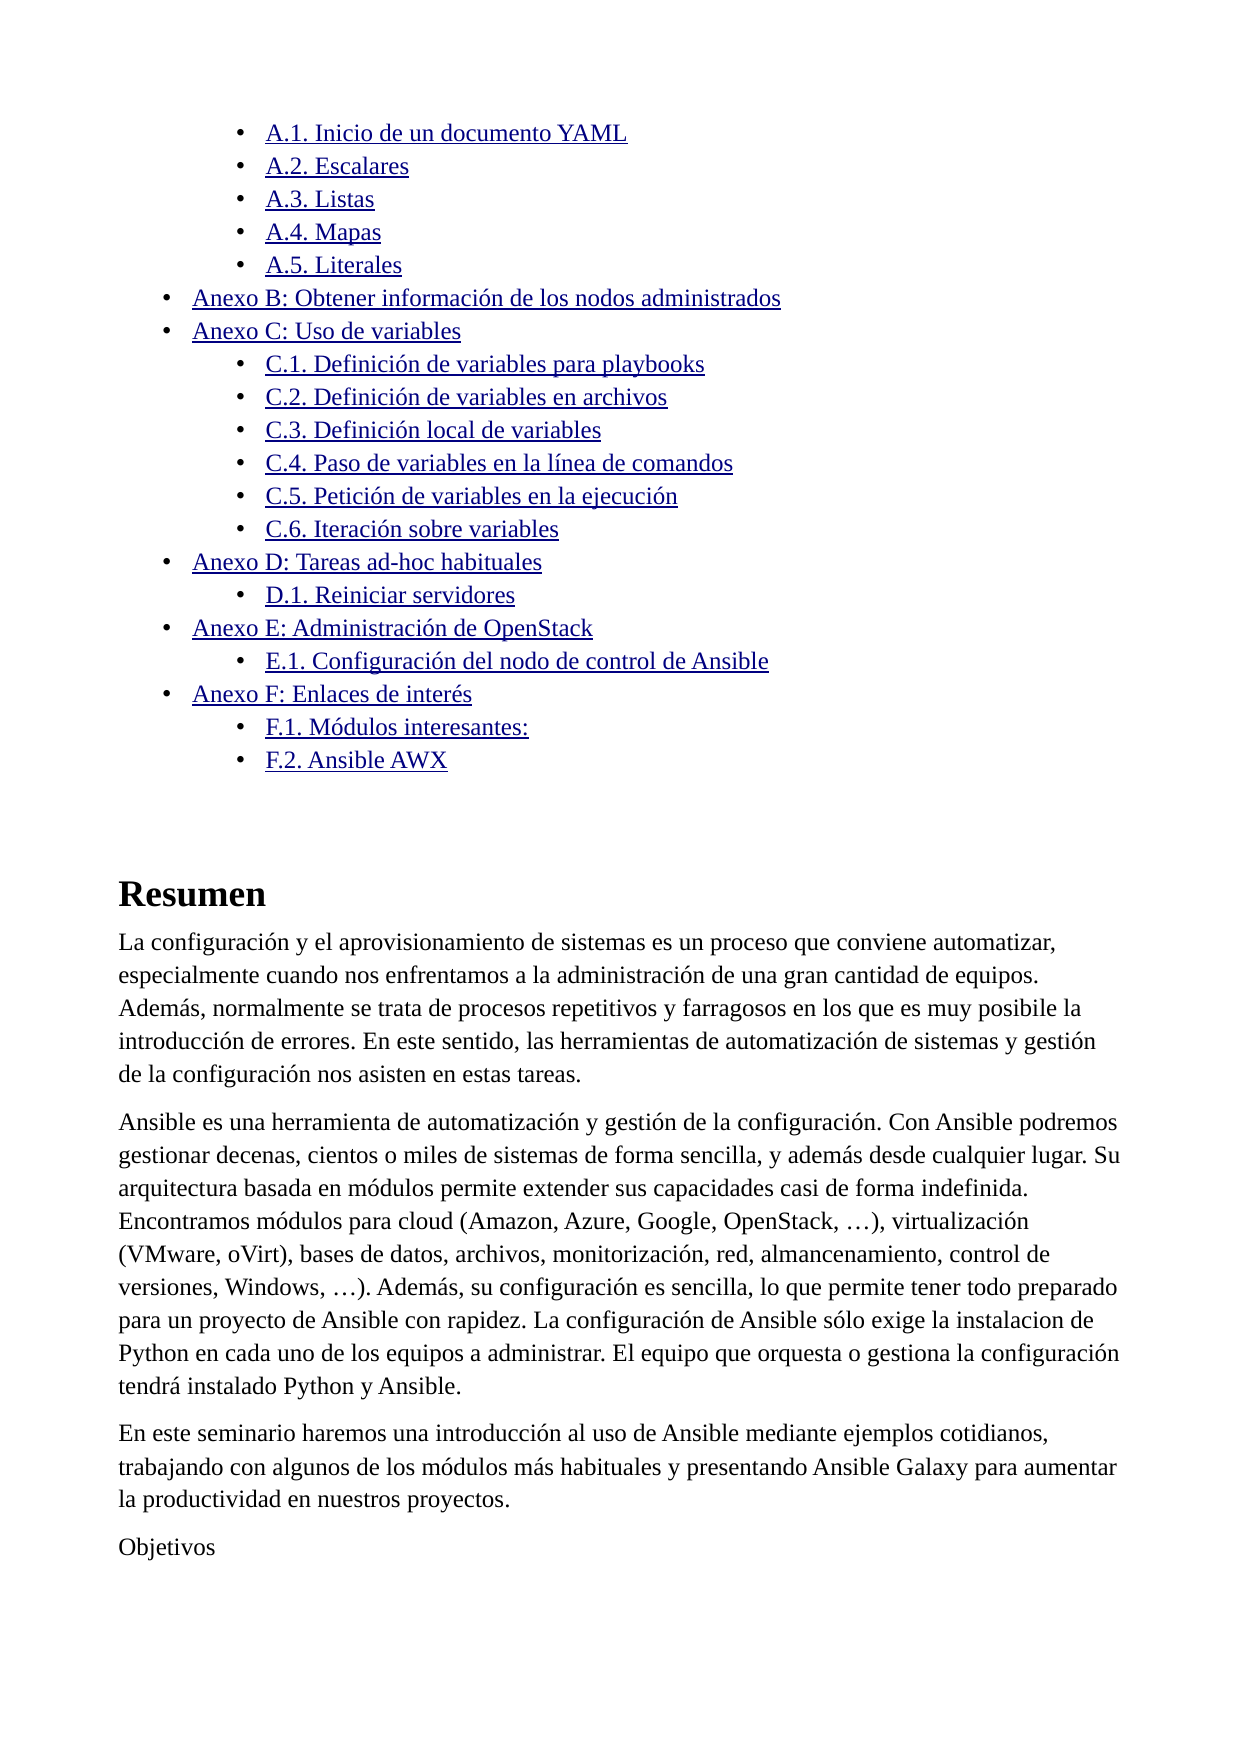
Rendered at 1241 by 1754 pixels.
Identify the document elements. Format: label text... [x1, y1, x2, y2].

list A.2. Escalares [236, 151, 1122, 180]
list C.3. Definición local de variables [236, 415, 1122, 444]
list Anexo F: Enlaces de interés [162, 679, 1122, 708]
list C.6. Iteración sobre variables [236, 514, 1122, 543]
list F.1. Módulos interesantes: [236, 712, 1122, 741]
text En este seminario haremos una introducción al uso de Ansible mediante ejemplos cotidianos, trabajando con algunos de los módulos más habituales y presentando Ansible Galaxy para aumentar la productividad en nuestros proyectos. [118, 1418, 1122, 1513]
text La configuración y el aprovisionamiento de sistemas es un proceso que conviene automatizar, especialmente cuando nos enfrentamos a la administración de una gran cantidad de equipos. Además, normalmente se trata de procesos repetitivos y farragosos en los que es muy posibile la introducción de errores. En este sentido, las herramientas de automatización de sistemas y gestión de la configuración nos asisten en estas tareas. [118, 927, 1122, 1088]
list A.3. Listas [236, 184, 1122, 213]
list A.5. Literales [236, 250, 1122, 279]
list F.2. Ansible AWX [236, 746, 1122, 774]
subtitle Resumen [118, 871, 1122, 914]
list C.4. Paso de variables en la línea de comandos [236, 448, 1122, 477]
list C.1. Definición de variables para playbooks [236, 349, 1122, 378]
list Anexo D: Tareas ad-hoc habituales [162, 547, 1122, 576]
list D.1. Reiniciar servidores [236, 580, 1122, 609]
list E.1. Configuración del nodo de control de Ansible [236, 646, 1122, 675]
list Anexo E: Administración de OpenStack [162, 613, 1122, 642]
list C.5. Petición de variables en la ejecución [236, 481, 1122, 510]
text Objetivos [118, 1532, 1122, 1561]
list C.2. Definición de variables en archivos [236, 382, 1122, 411]
list A.1. Inicio de un documento YAML [236, 118, 1122, 147]
text Ansible es una herramienta de automatización y gestión de la configuración. Con Ansible podremos gestionar decenas, cientos o miles de sistemas de forma sencilla, y además desde cualquier lugar. Su arquitectura basada en módulos permite extender sus capacidades casi de forma indefinida. Encontramos módulos para cloud (Amazon, Azure, Google, OpenStack, …​), virtualización (VMware, oVirt), bases de datos, archivos, monitorización, red, almancenamiento, control de versiones, Windows, …​). Además, su configuración es sencilla, lo que permite tener todo preparado para un proyecto de Ansible con rapidez. La configuración de Ansible sólo exige la instalacion de Python en cada uno de los equipos a administrar. El equipo que orquesta o gestiona la configuración tendrá instalado Python y Ansible. [118, 1107, 1122, 1400]
list Anexo C: Uso de variables [162, 316, 1122, 345]
list Anexo B: Obtener información de los nodos administrados [162, 283, 1122, 312]
list A.4. Mapas [236, 217, 1122, 246]
